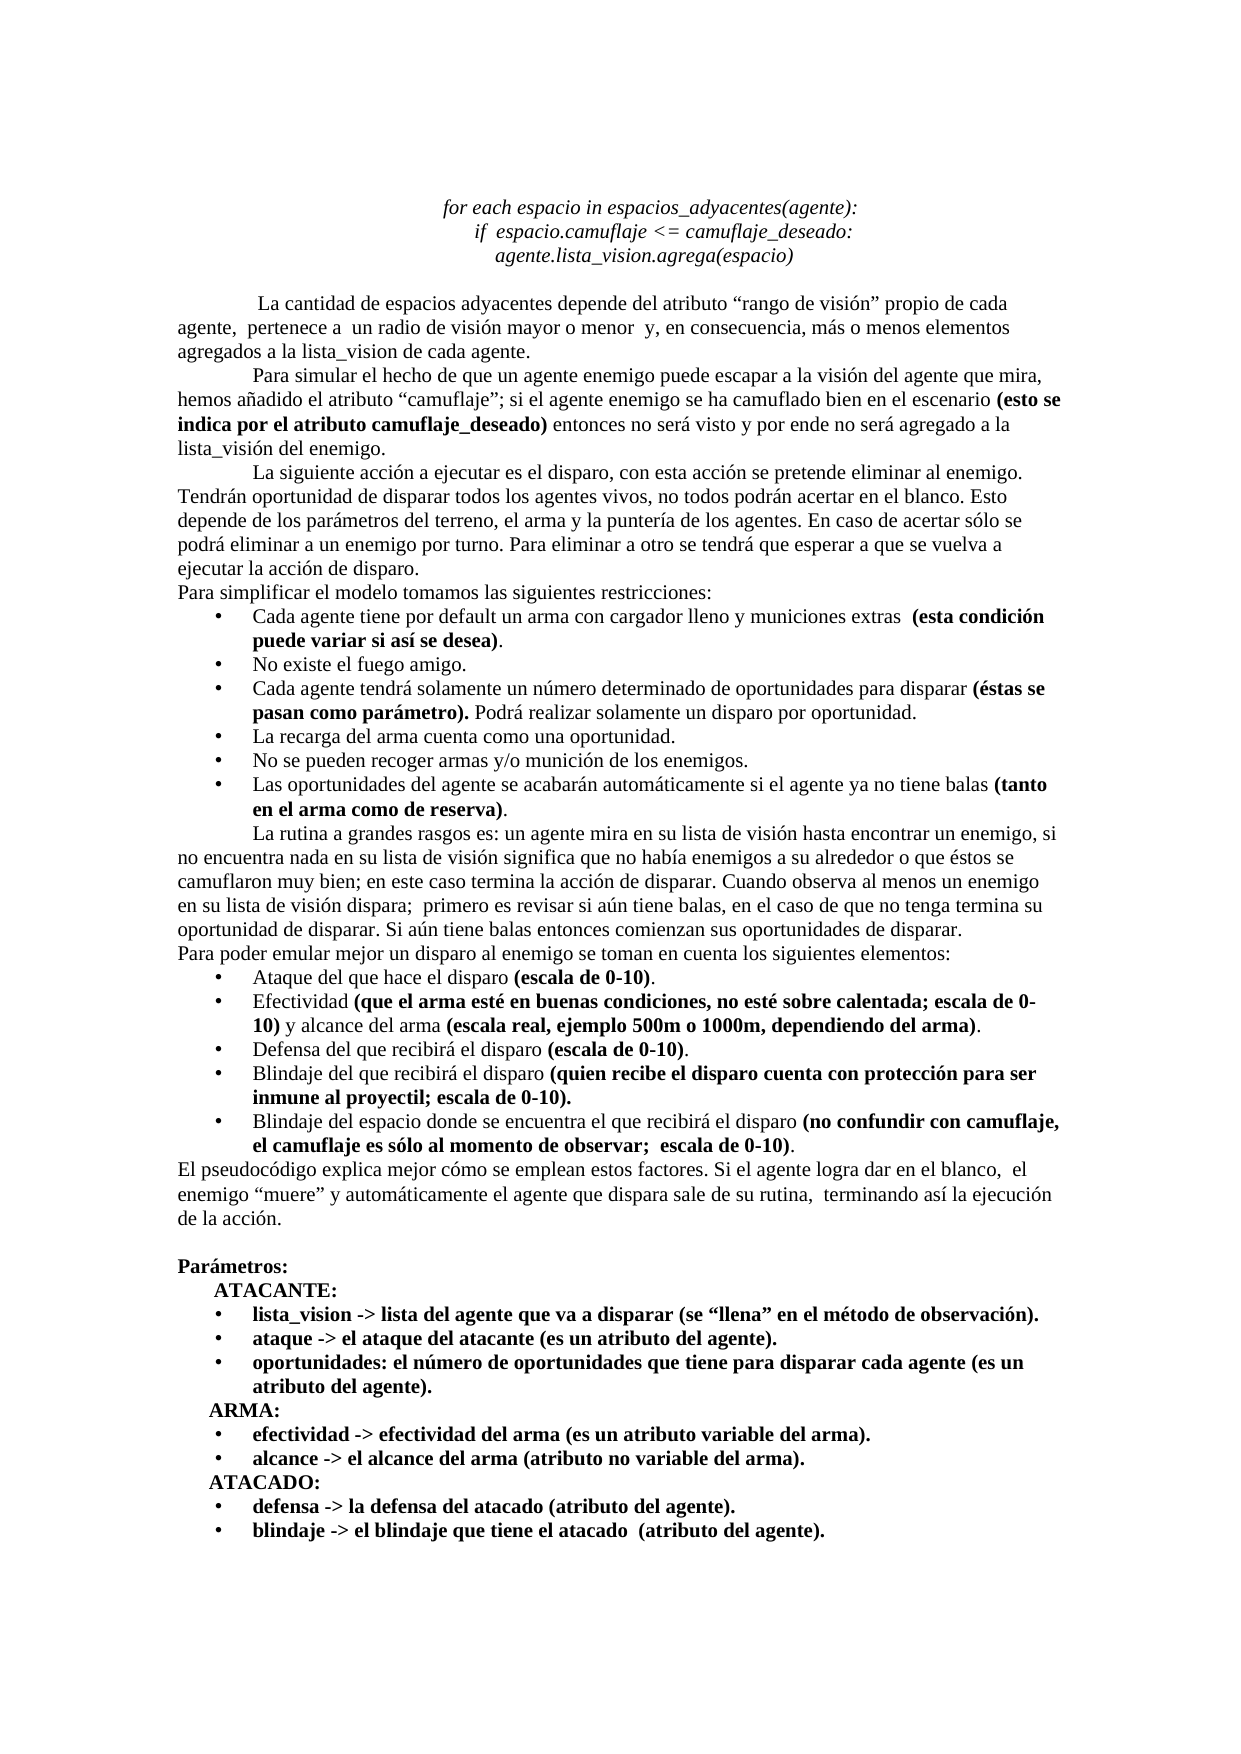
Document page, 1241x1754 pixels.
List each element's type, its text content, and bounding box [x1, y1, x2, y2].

list Blindaje del que recibirá el disparo (quien recibe el disparo cuenta con protección para ser inmune al proyectil; escala de 0-10). [215, 1061, 1063, 1109]
text Parámetros: [177, 1254, 1063, 1278]
list Las oportunidades del agente se acabarán automáticamente si el agente ya no tiene balas (tanto en el arma como de reserva). [215, 772, 1063, 821]
list Efectividad (que el arma esté en buenas condiciones, no esté sobre calentada; escala de 0-10) y alcance del arma (escala real, ejemplo 500m o 1000m, dependiendo del arma). [215, 989, 1063, 1037]
list Cada agente tiene por default un arma con cargador lleno y municiones extras (esta condición puede variar si así se desea). [215, 604, 1063, 652]
text for each espacio in espacios_adyacentes(agente): [177, 195, 1063, 219]
list lista_vision -> lista del agente que va a disparar (se “llena” en el método de observación). [215, 1302, 1063, 1326]
text La siguiente acción a ejecutar es el disparo, con esta acción se pretende eliminar al enemigo. Tendrán oportunidad de disparar todos los agentes vivos, no todos podrán acertar en el blanco. Esto depende de los parámetros del terreno, el arma y la puntería de los agentes. En caso de acertar sólo se podrá eliminar a un enemigo por turno. Para eliminar a otro se tendrá que esperar a que se vuelva a ejecutar la acción de disparo. [177, 459, 1063, 580]
list Cada agente tendrá solamente un número determinado de oportunidades para disparar (éstas se pasan como parámetro). Podrá realizar solamente un disparo por oportunidad. [215, 676, 1063, 724]
list Blindaje del espacio donde se encuentra el que recibirá el disparo (no confundir con camuflaje, el camuflaje es sólo al momento de observar; escala de 0-10). [215, 1109, 1063, 1157]
list La recarga del arma cuenta como una oportunidad. [215, 724, 1063, 748]
list defensa -> la defensa del atacado (atributo del agente). [215, 1494, 1063, 1518]
list Ataque del que hace el disparo (escala de 0-10). [215, 965, 1063, 989]
list No se pueden recoger armas y/o munición de los enemigos. [215, 748, 1063, 772]
list blindaje -> el blindaje que tiene el atacado (atributo del agente). [215, 1518, 1063, 1542]
text if espacio.camuflaje <= camuflaje_deseado: [177, 219, 1063, 243]
text La rutina a grandes rasgos es: un agente mira en su lista de visión hasta encontrar un enemigo, si no encuentra nada en su lista de visión significa que no había enemigos a su alrededor o que éstos se camuflaron muy bien; en este caso termina la acción de disparar. Cuando observa al menos un enemigo en su lista de visión dispara; primero es revisar si aún tiene balas, en el caso de que no tenga termina su oportunidad de disparar. Si aún tiene balas entonces comienzan sus oportunidades de disparar. [177, 821, 1063, 941]
text Para simplificar el modelo tomamos las siguientes restricciones: [177, 580, 1063, 604]
list No existe el fuego amigo. [215, 652, 1063, 676]
list ataque -> el ataque del atacante (es un atributo del agente). [215, 1326, 1063, 1350]
list alcance -> el alcance del arma (atributo no variable del arma). [215, 1446, 1063, 1470]
text La cantidad de espacios adyacentes depende del atributo “rango de visión” propio de cada agente, pertenece a un radio de visión mayor o menor y, en consecuencia, más o menos elementos agregados a la lista_vision de cada agente. [177, 291, 1063, 363]
text Para poder emular mejor un disparo al enemigo se toman en cuenta los siguientes elementos: [177, 941, 1063, 965]
list oportunidades: el número de oportunidades que tiene para disparar cada agente (es un atributo del agente). [215, 1350, 1063, 1398]
text ATACADO: [177, 1470, 1063, 1494]
text ARMA: [177, 1398, 1063, 1422]
text Para simular el hecho de que un agente enemigo puede escapar a la visión del agente que mira, hemos añadido el atributo “camuflaje”; si el agente enemigo se ha camuflado bien en el escenario (esto se indica por el atributo camuflaje_deseado) entonces no será visto y por ende no será agregado a la lista_visión del enemigo. [177, 363, 1063, 459]
list Defensa del que recibirá el disparo (escala de 0-10). [215, 1037, 1063, 1061]
list efectividad -> efectividad del arma (es un atributo variable del arma). [215, 1422, 1063, 1446]
text ATACANTE: [177, 1278, 1063, 1302]
text El pseudocódigo explica mejor cómo se emplean estos factores. Si el agente logra dar en el blanco, el enemigo “muere” y automáticamente el agente que dispara sale de su rutina, terminando así la ejecución de la acción. [177, 1157, 1063, 1229]
text agente.lista_vision.agrega(espacio) [177, 243, 1063, 267]
